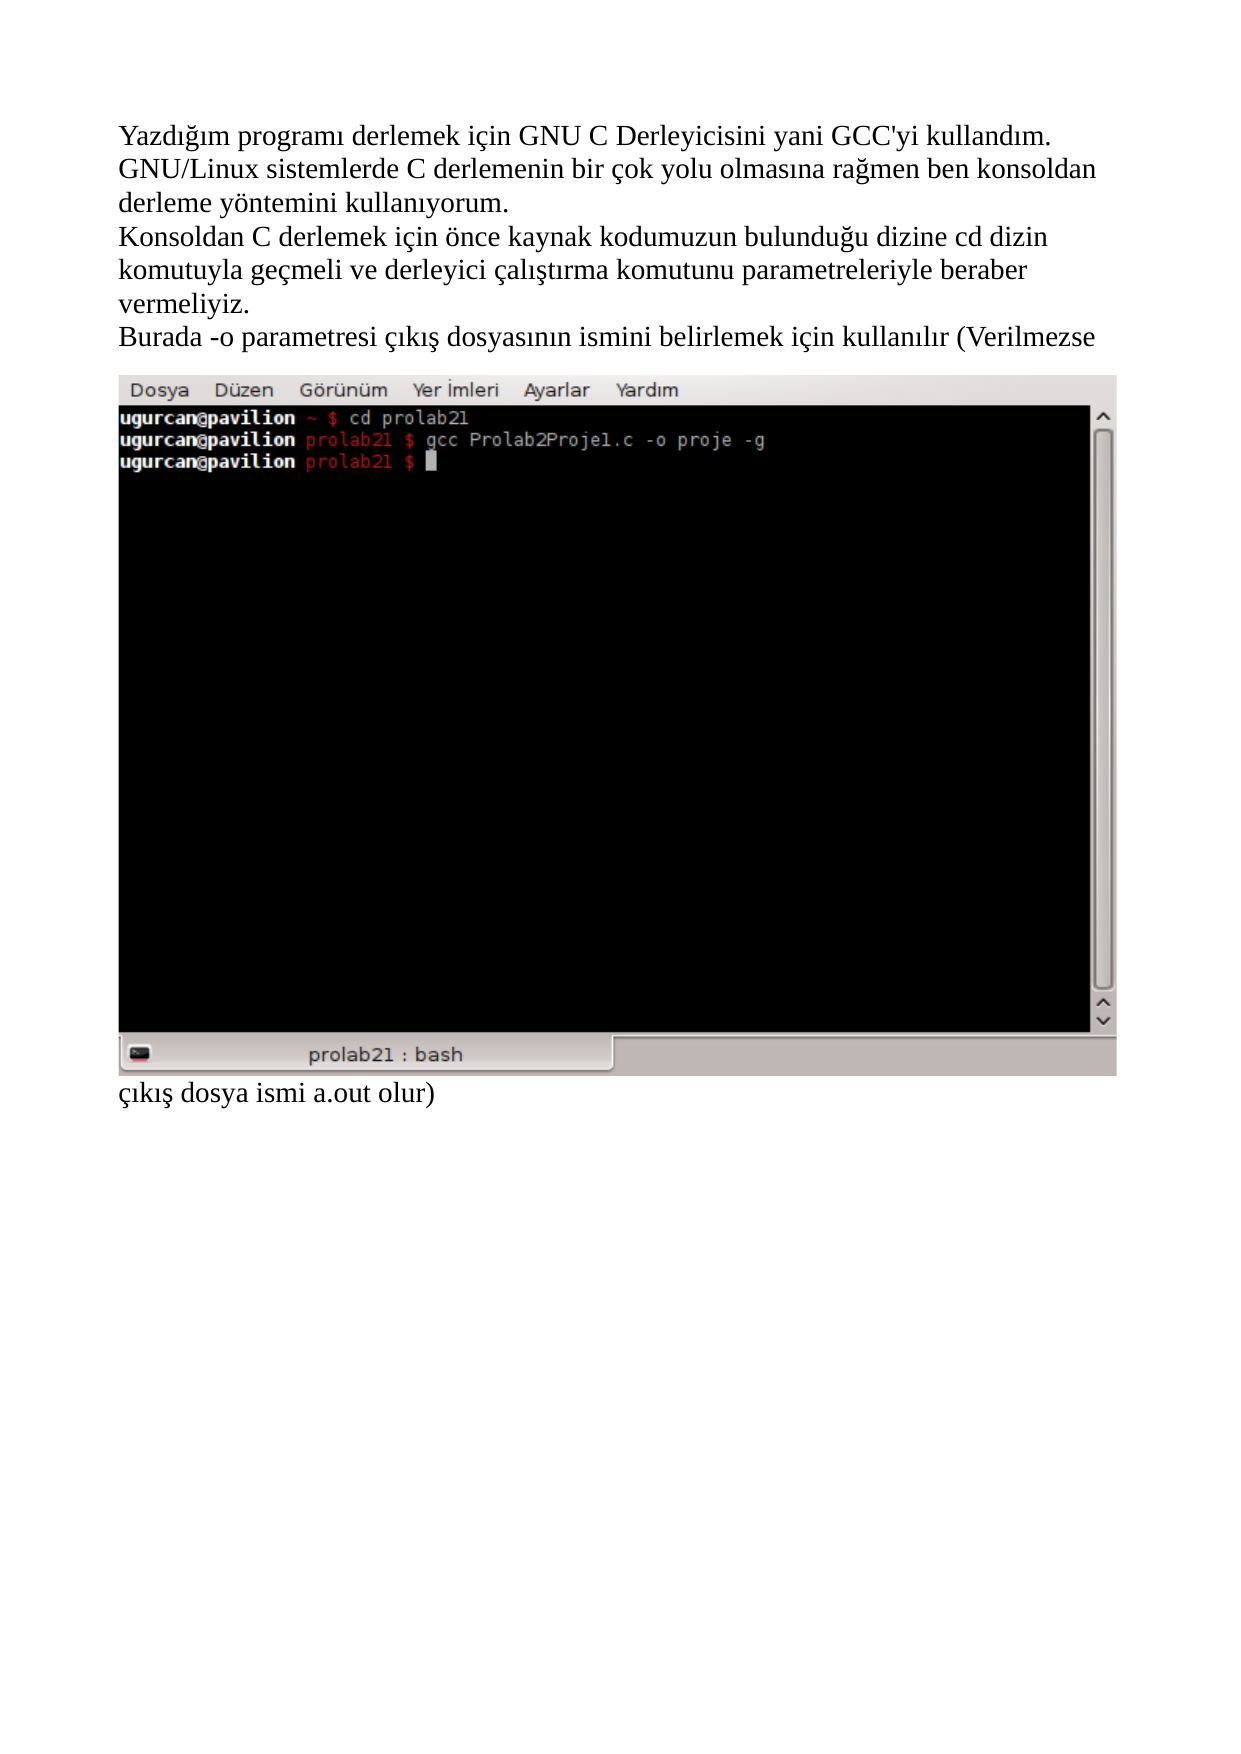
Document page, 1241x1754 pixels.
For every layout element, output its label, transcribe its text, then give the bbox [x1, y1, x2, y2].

text Burada -o parametresi çıkış dosyasının ismini belirlemek için kullanılır (Verilmezse çıkış dosya ismi a.out olur) [118, 319, 1122, 1109]
picture [118, 375, 1117, 1076]
text Yazdığım programı derlemek için GNU C Derleyicisini yani GCC'yi kullandım. [118, 118, 1122, 152]
text GNU/Linux sistemlerde C derlemenin bir çok yolu olmasına rağmen ben konsoldan derleme yöntemini kullanıyorum. [118, 152, 1122, 219]
text Konsoldan C derlemek için önce kaynak kodumuzun bulunduğu dizine cd dizin komutuyla geçmeli ve derleyici çalıştırma komutunu parametreleriyle beraber vermeliyiz. [118, 219, 1122, 319]
